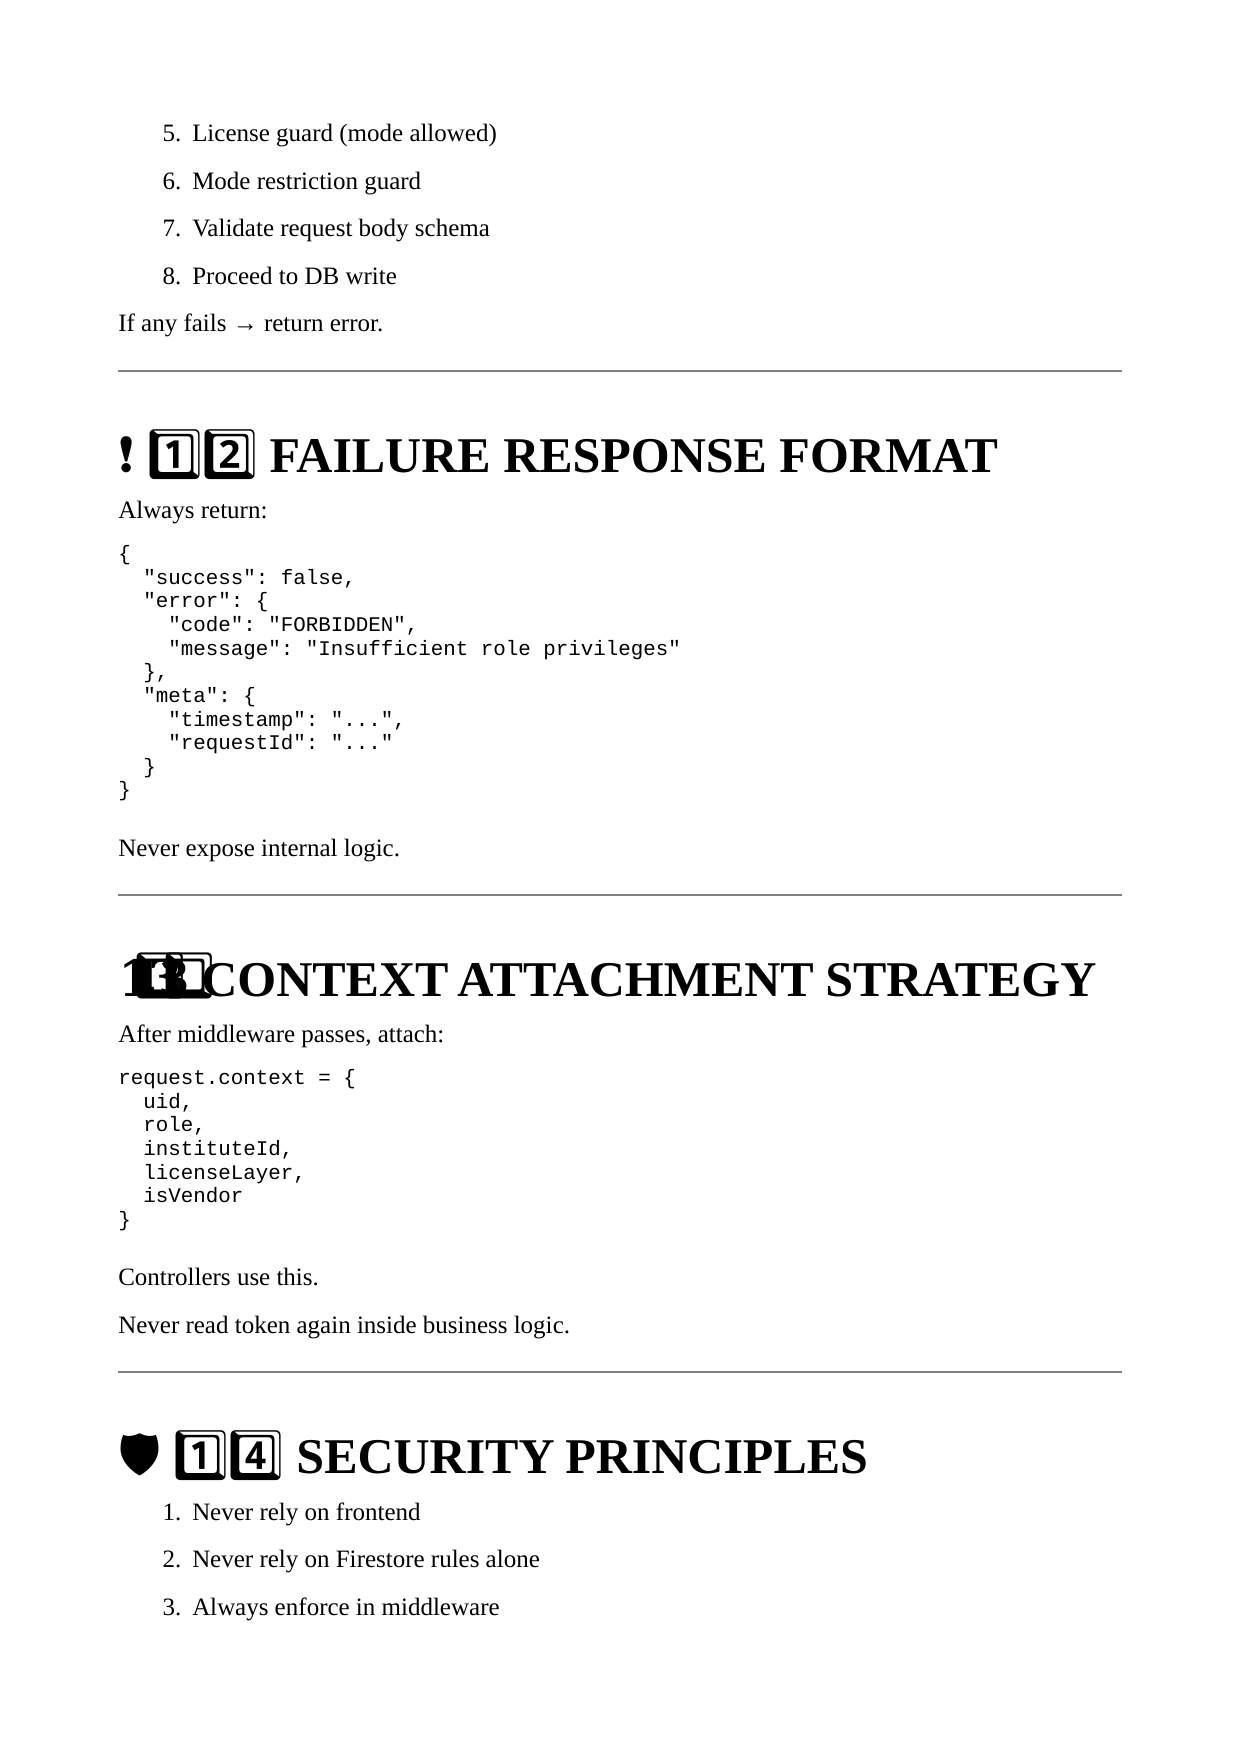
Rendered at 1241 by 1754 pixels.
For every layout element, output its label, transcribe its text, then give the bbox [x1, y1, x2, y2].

text Never expose internal logic. [118, 833, 1122, 861]
text }, [118, 661, 1122, 685]
text uid, [118, 1091, 1122, 1114]
list Always enforce in middleware [162, 1592, 1122, 1621]
list Validate request body schema [162, 213, 1122, 242]
text } [118, 1209, 1122, 1233]
text "requestId": "..." [118, 732, 1122, 756]
subtitle 🧠 1️⃣3️⃣ CONTEXT ATTACHMENT STRATEGY [118, 949, 1122, 1007]
text } [118, 779, 1122, 803]
text "error": { [118, 590, 1122, 614]
text instituteId, [118, 1138, 1122, 1162]
list License guard (mode allowed) [162, 118, 1122, 147]
text If any fails → return error. [118, 308, 1122, 337]
text Always return: [118, 495, 1122, 524]
text "meta": { [118, 685, 1122, 708]
list Never rely on Firestore rules alone [162, 1544, 1122, 1573]
text licenseLayer, [118, 1162, 1122, 1185]
text After middleware passes, attach: [118, 1019, 1122, 1048]
text "timestamp": "...", [118, 708, 1122, 732]
list Never rely on frontend [162, 1497, 1122, 1525]
text request.context = { [118, 1067, 1122, 1091]
subtitle 🛡 1️⃣4️⃣ SECURITY PRINCIPLES [118, 1427, 1122, 1484]
list Mode restriction guard [162, 166, 1122, 194]
text { [118, 543, 1122, 567]
list Proceed to DB write [162, 261, 1122, 290]
text "message": "Insufficient role privileges" [118, 638, 1122, 661]
text role, [118, 1114, 1122, 1138]
text Controllers use this. [118, 1262, 1122, 1291]
text isVendor [118, 1185, 1122, 1209]
text "code": "FORBIDDEN", [118, 614, 1122, 638]
text Never read token again inside business logic. [118, 1310, 1122, 1338]
text } [118, 756, 1122, 779]
text "success": false, [118, 567, 1122, 590]
subtitle ❗ 1️⃣2️⃣ FAILURE RESPONSE FORMAT [118, 425, 1122, 483]
